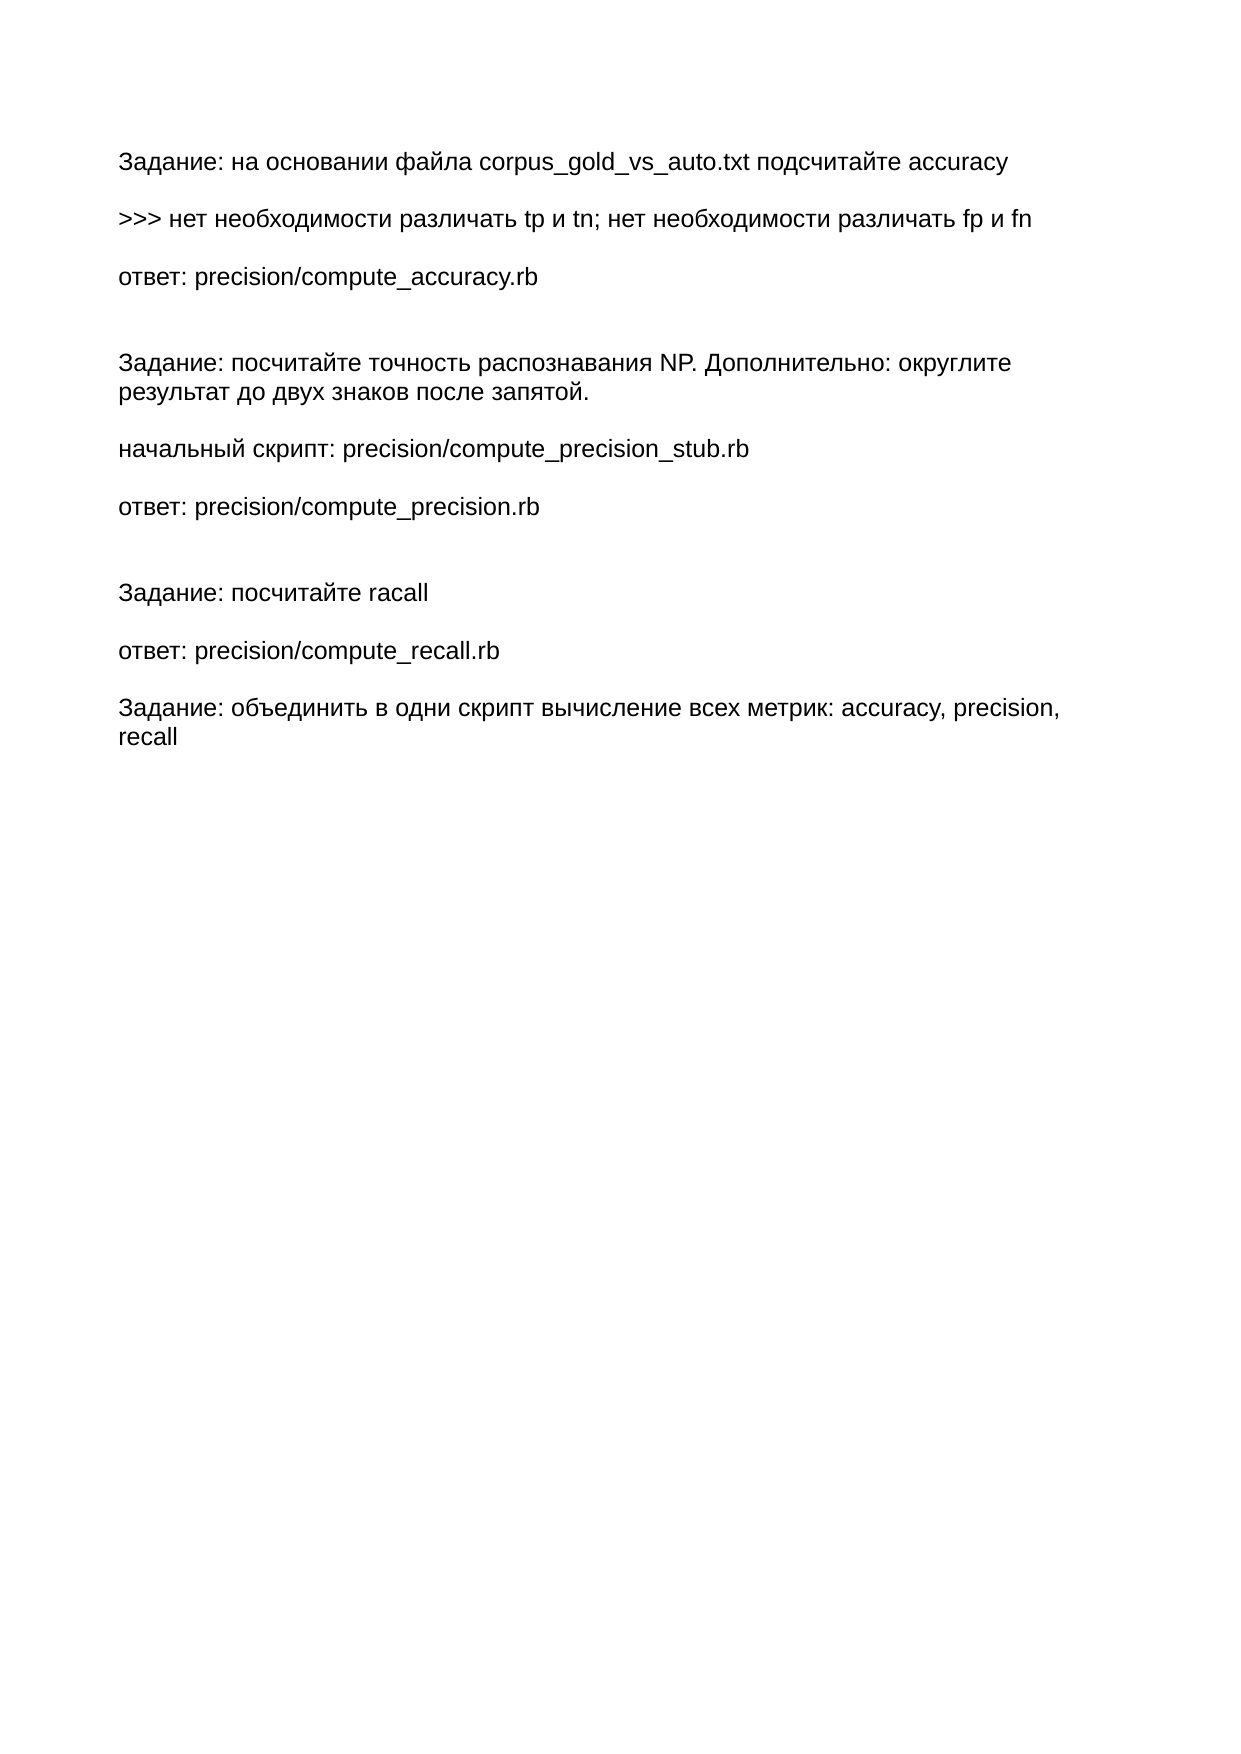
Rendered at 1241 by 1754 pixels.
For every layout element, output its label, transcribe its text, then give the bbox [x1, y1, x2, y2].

text Задание: посчитайте точность распознавания NP. Дополнительно: округлите результат до двух знаков после запятой. [118, 348, 1122, 406]
text Задание: посчитайте racall [118, 578, 1122, 607]
text ответ: precision/compute_accuracy.rb [118, 262, 1122, 291]
text ответ: precision/compute_precision.rb [118, 492, 1122, 521]
text Задание: на основании файла corpus_gold_vs_auto.txt подсчитайте accuracy [118, 147, 1122, 176]
text Задание: объединить в одни скрипт вычисление всех метрик: accuracy, precision, recall [118, 693, 1122, 751]
text ответ: precision/compute_recall.rb [118, 636, 1122, 664]
text начальный скрипт: precision/compute_precision_stub.rb [118, 434, 1122, 463]
text >>> нет необходимости различать tp и tn; нет необходимости различать fp и fn [118, 204, 1122, 233]
